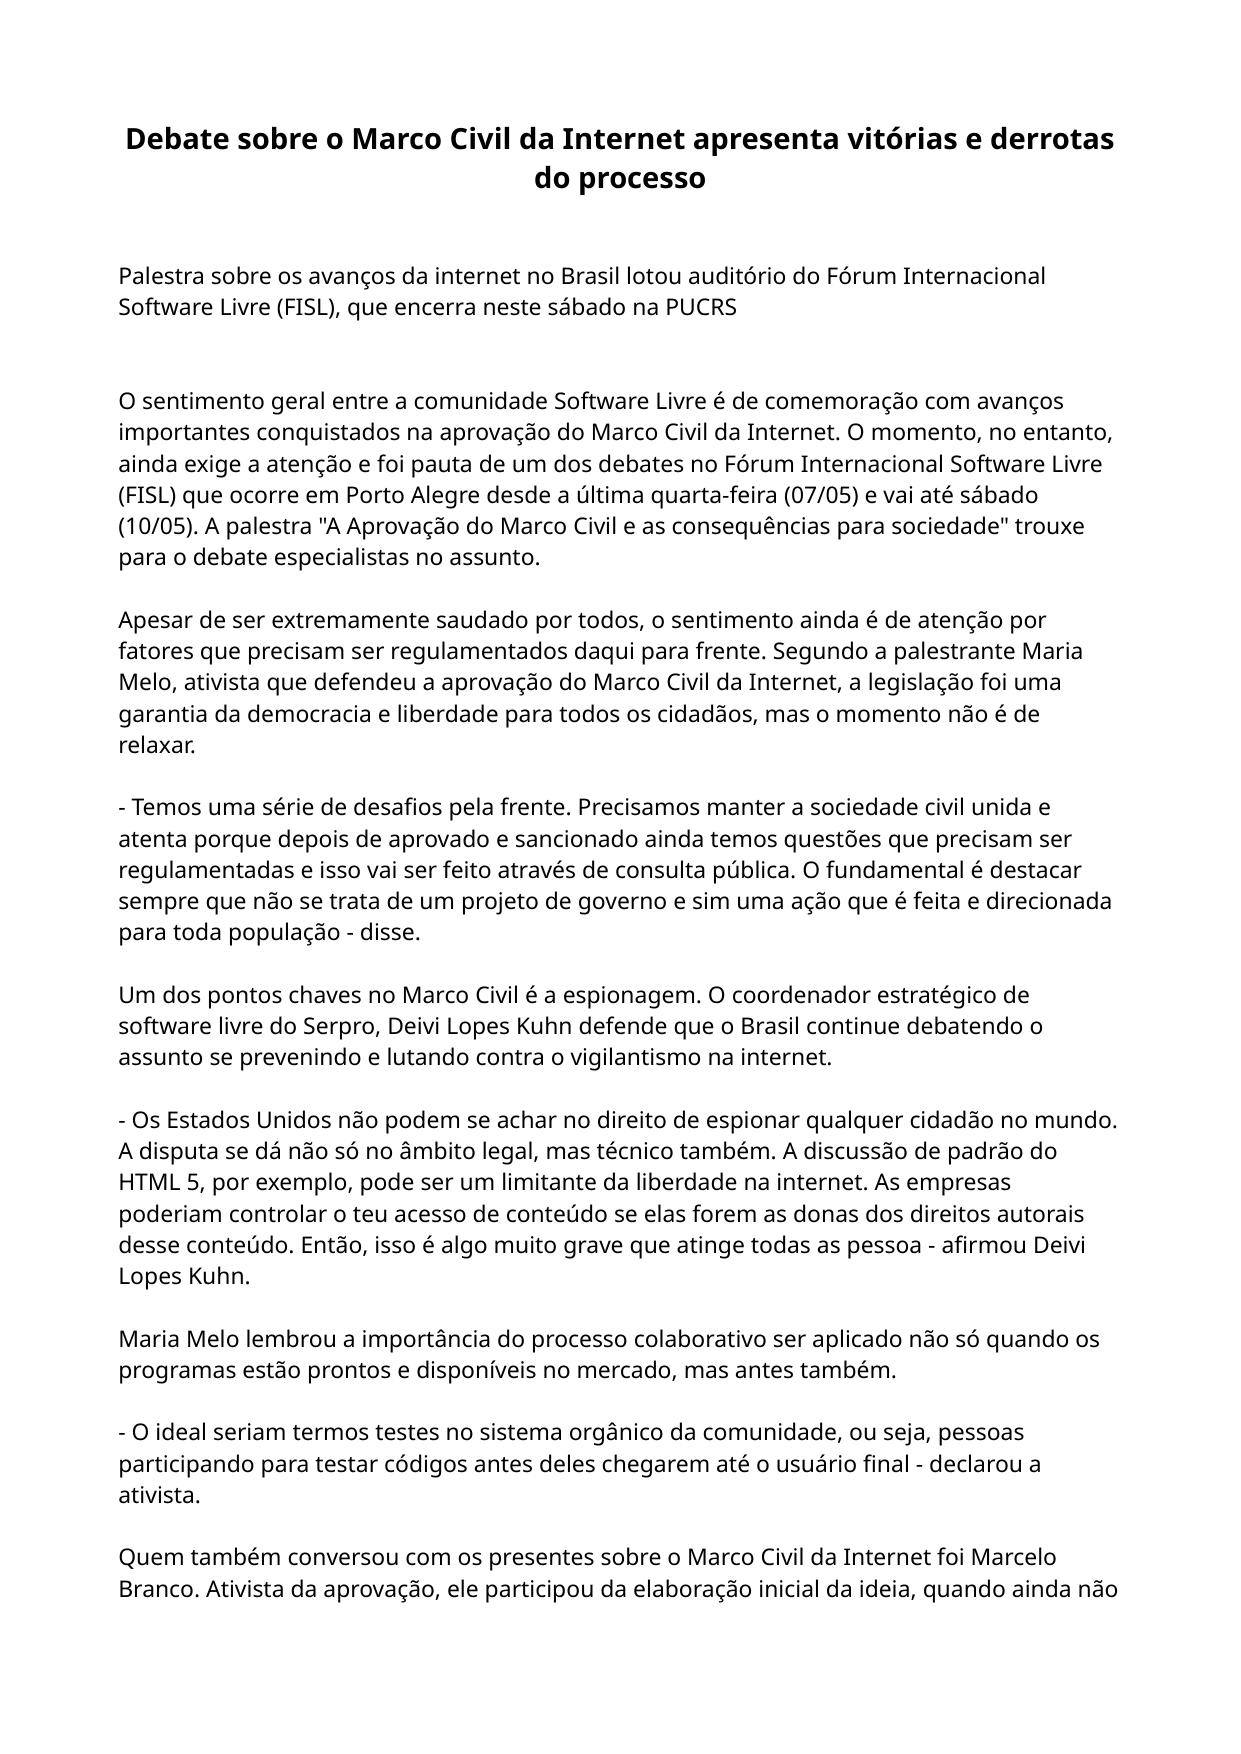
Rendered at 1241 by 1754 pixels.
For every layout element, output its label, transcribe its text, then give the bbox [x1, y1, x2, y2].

text - Temos uma série de desafios pela frente. Precisamos manter a sociedade civil unida e atenta porque depois de aprovado e sancionado ainda temos questões que precisam ser regulamentadas e isso vai ser feito através de consulta pública. O fundamental é destacar sempre que não se trata de um projeto de governo e sim uma ação que é feita e direcionada para toda população - disse. [118, 791, 1122, 947]
text Maria Melo lembrou a importância do processo colaborativo ser aplicado não só quando os programas estão prontos e disponíveis no mercado, mas antes também. [118, 1322, 1122, 1385]
text O sentimento geral entre a comunidade Software Livre é de comemoração com avanços importantes conquistados na aprovação do Marco Civil da Internet. O momento, no entanto, ainda exige a atenção e foi pauta de um dos debates no Fórum Internacional Software Livre (FISL) que ocorre em Porto Alegre desde a última quarta-feira (07/05) e vai até sábado (10/05). A palestra "A Aprovação do Marco Civil e as consequências para sociedade" trouxe para o debate especialistas no assunto. [118, 385, 1122, 572]
text Um dos pontos chaves no Marco Civil é a espionagem. O coordenador estratégico de software livre do Serpro, Deivi Lopes Kuhn defende que o Brasil continue debatendo o assunto se prevenindo e lutando contra o vigilantismo na internet. [118, 979, 1122, 1072]
text Debate sobre o Marco Civil da Internet apresenta vitórias e derrotas do processo [118, 118, 1122, 197]
text Quem também conversou com os presentes sobre o Marco Civil da Internet foi Marcelo Branco. Ativista da aprovação, ele participou da elaboração inicial da ideia, quando ainda não [118, 1541, 1122, 1604]
text - O ideal seriam termos testes no sistema orgânico da comunidade, ou seja, pessoas participando para testar códigos antes deles chegarem até o usuário final - declarou a ativista. [118, 1416, 1122, 1510]
text Apesar de ser extremamente saudado por todos, o sentimento ainda é de atenção por fatores que precisam ser regulamentados daqui para frente. Segundo a palestrante Maria Melo, ativista que defendeu a aprovação do Marco Civil da Internet, a legislação foi uma garantia da democracia e liberdade para todos os cidadãos, mas o momento não é de relaxar. [118, 604, 1122, 760]
text - Os Estados Unidos não podem se achar no direito de espionar qualquer cidadão no mundo. A disputa se dá não só no âmbito legal, mas técnico também. A discussão de padrão do HTML 5, por exemplo, pode ser um limitante da liberdade na internet. As empresas poderiam controlar o teu acesso de conteúdo se elas forem as donas dos direitos autorais desse conteúdo. Então, isso é algo muito grave que atinge todas as pessoa - afirmou Deivi Lopes Kuhn. [118, 1104, 1122, 1291]
text Palestra sobre os avanços da internet no Brasil lotou auditório do Fórum Internacional Software Livre (FISL), que encerra neste sábado na PUCRS [118, 260, 1122, 322]
